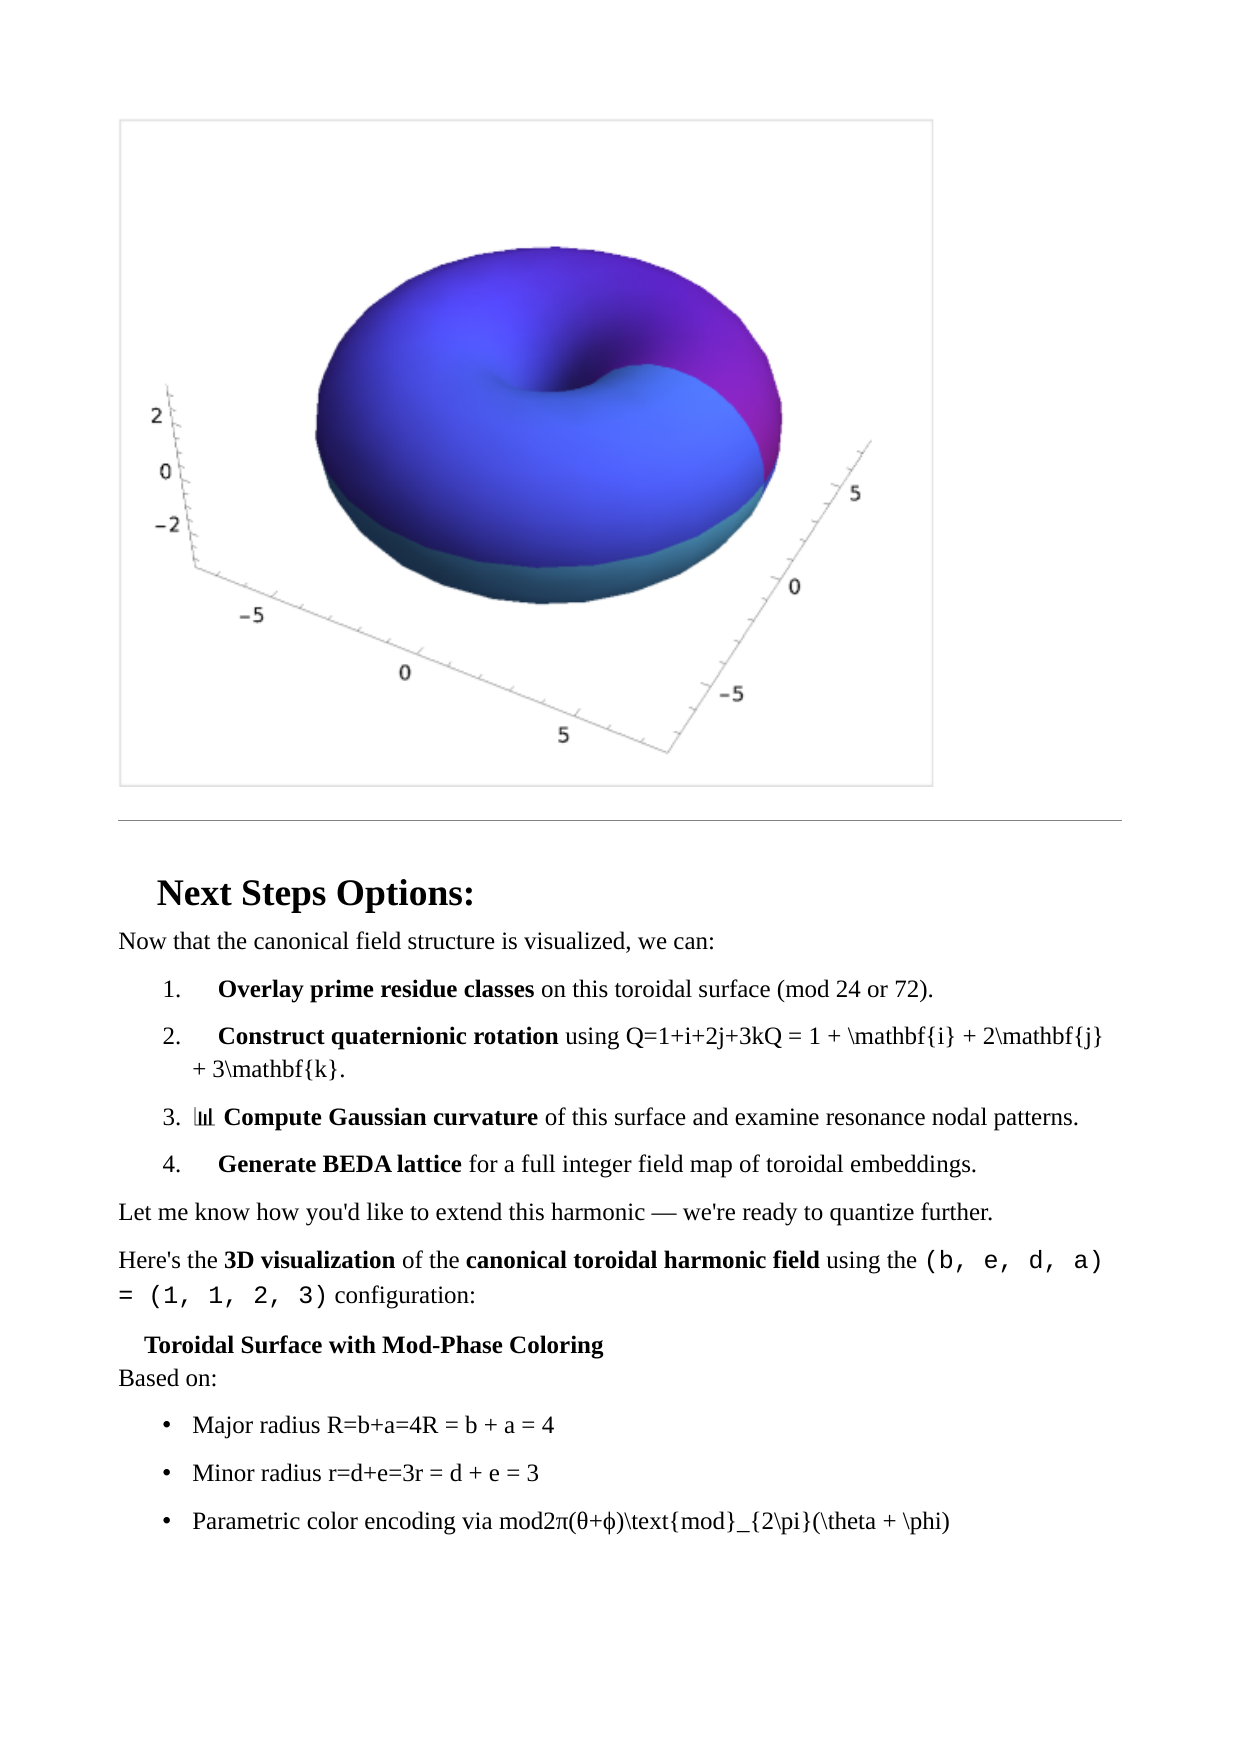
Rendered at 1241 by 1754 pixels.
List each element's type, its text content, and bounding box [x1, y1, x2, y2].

list Parametric color encoding via mod2π(θ+ϕ)\text{mod}_{2\pi}(\theta + \phi) [162, 1506, 1122, 1534]
list 📊 Compute Gaussian curvature of this surface and examine resonance nodal patterns. [162, 1102, 1122, 1131]
list 🔬 Overlay prime residue classes on this toroidal surface (mod 24 or 72). [162, 974, 1122, 1002]
list Minor radius r=d+e=3r = d + e = 3 [162, 1458, 1122, 1487]
picture [118, 118, 934, 787]
text Let me know how you'd like to extend this harmonic — we're ready to quantize further. [118, 1197, 1122, 1226]
list 🔢 Generate BEDA lattice for a full integer field map of toroidal embeddings. [162, 1149, 1122, 1178]
text Here's the 3D visualization of the canonical toroidal harmonic field using the (b, e, d, a) = (1, 1, 2, 3) configuration: [118, 1245, 1122, 1311]
list 🔁 Construct quaternionic rotation using Q=1+i+2j+3kQ = 1 + \mathbf{i} + 2\mathbf{j} + 3\mathbf{k}. [162, 1021, 1122, 1083]
subtitle 🧠 Next Steps Options: [118, 871, 1122, 914]
list Major radius R=b+a=4R = b + a = 4 [162, 1411, 1122, 1439]
text Now that the canonical field structure is visualized, we can: [118, 926, 1122, 955]
text 🌀 Toroidal Surface with Mod-Phase Coloring Based on: [118, 1330, 1122, 1392]
